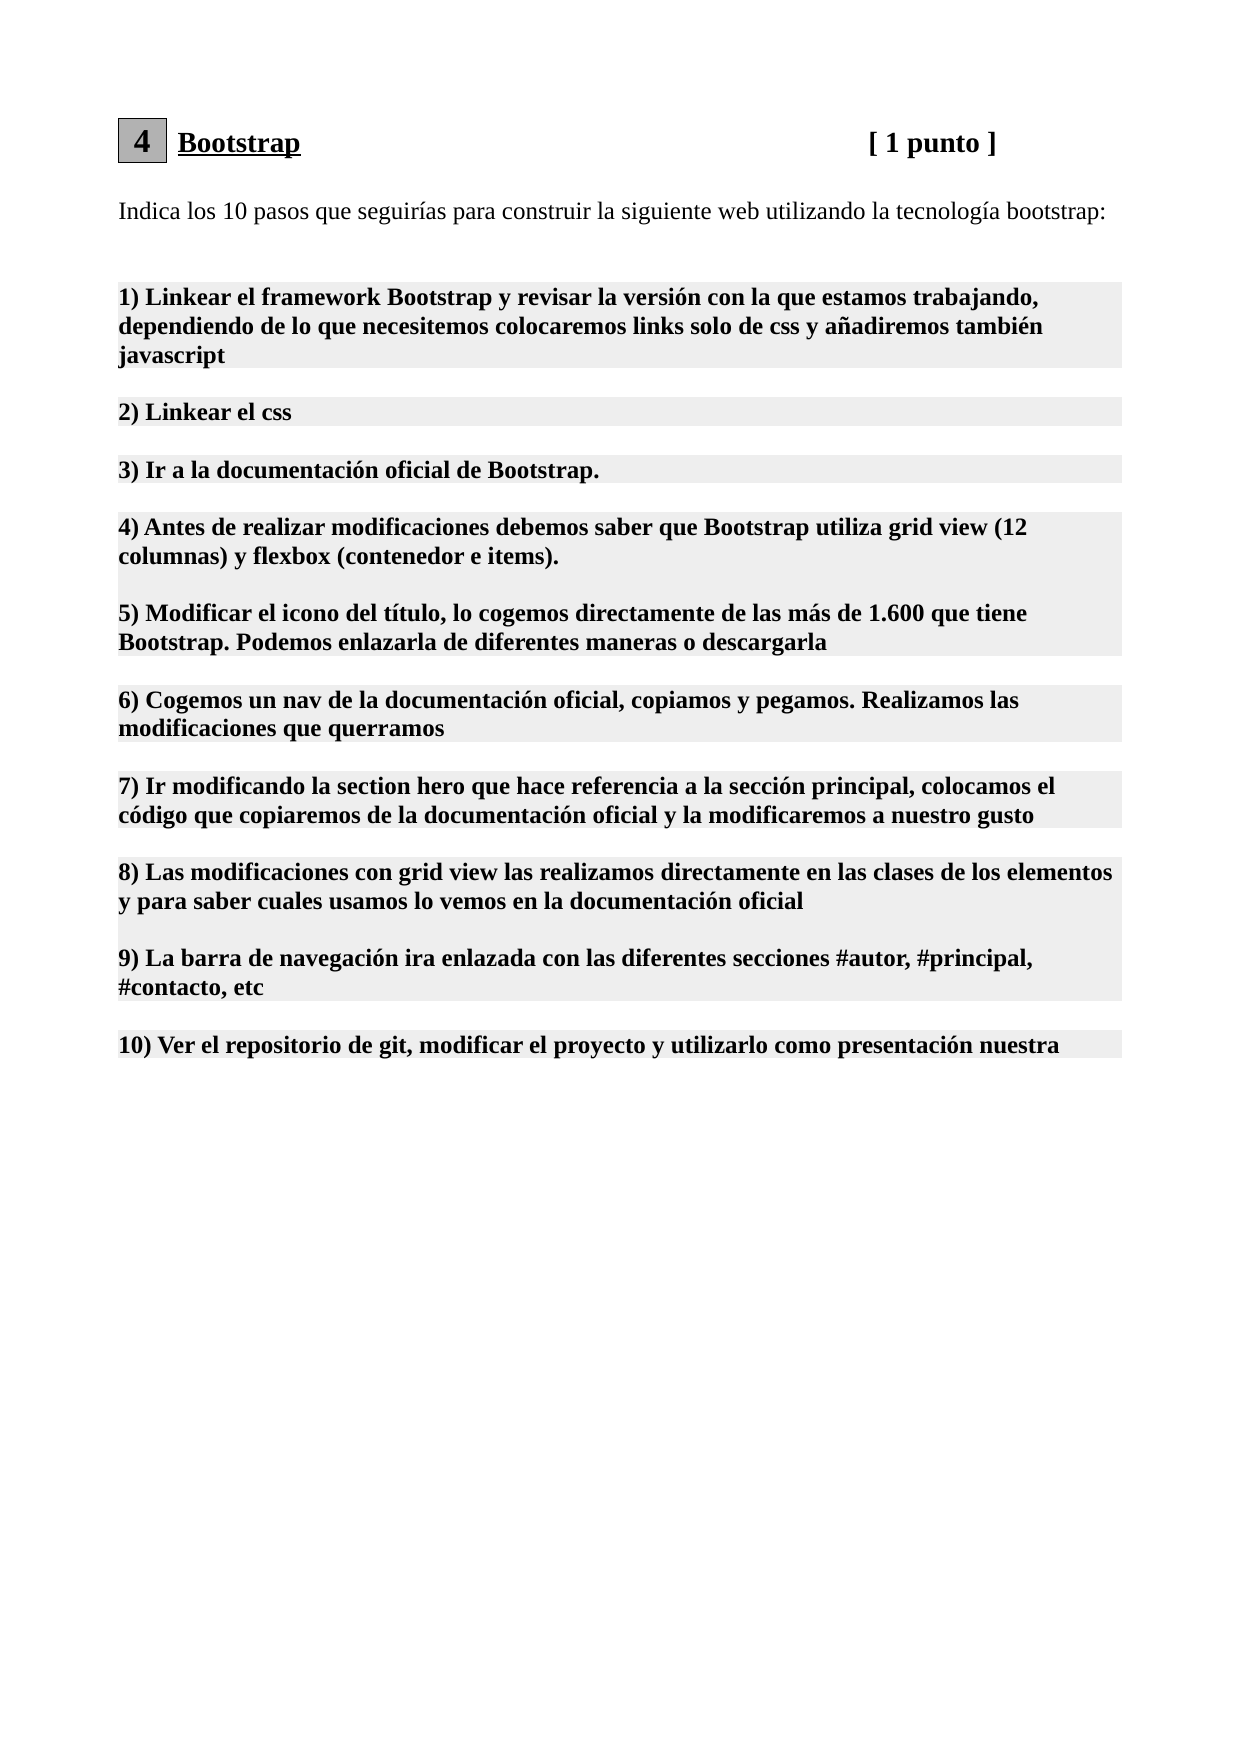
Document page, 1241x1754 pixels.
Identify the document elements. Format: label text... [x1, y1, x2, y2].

text 6) Cogemos un nav de la documentación oficial, copiamos y pegamos. Realizamos las modificaciones que querramos [118, 685, 1122, 742]
text 4) Antes de realizar modificaciones debemos saber que Bootstrap utiliza grid view (12 columnas) y flexbox (contenedor e items). [118, 512, 1122, 570]
text 5) Modificar el icono del título, lo cogemos directamente de las más de 1.600 que tiene Bootstrap. Podemos enlazarla de diferentes maneras o descargarla [118, 598, 1122, 656]
text 10) Ver el repositorio de git, modificar el proyecto y utilizarlo como presentación nuestra [118, 1030, 1122, 1058]
text Indica los 10 pasos que seguirías para construir la siguiente web utilizando la tecnología bootstrap: [118, 196, 1122, 225]
text 8) Las modificaciones con grid view las realizamos directamente en las clases de los elementos y para saber cuales usamos lo vemos en la documentación oficial [118, 857, 1122, 915]
text 7) Ir modificando la section hero que hace referencia a la sección principal, colocamos el código que copiaremos de la documentación oficial y la modificaremos a nuestro gusto [118, 771, 1122, 828]
text Bootstrap [ 1 punto ] [167, 118, 1122, 162]
text 3) Ir a la documentación oficial de Bootstrap. [118, 455, 1122, 483]
text 2) Linkear el css [118, 397, 1122, 426]
text 4 [119, 119, 166, 162]
text 9) La barra de navegación ira enlazada con las diferentes secciones #autor, #principal, #contacto, etc [118, 943, 1122, 1001]
text 1) Linkear el framework Bootstrap y revisar la versión con la que estamos trabajando, dependiendo de lo que necesitemos colocaremos links solo de css y añadiremos también javascript [118, 282, 1122, 368]
